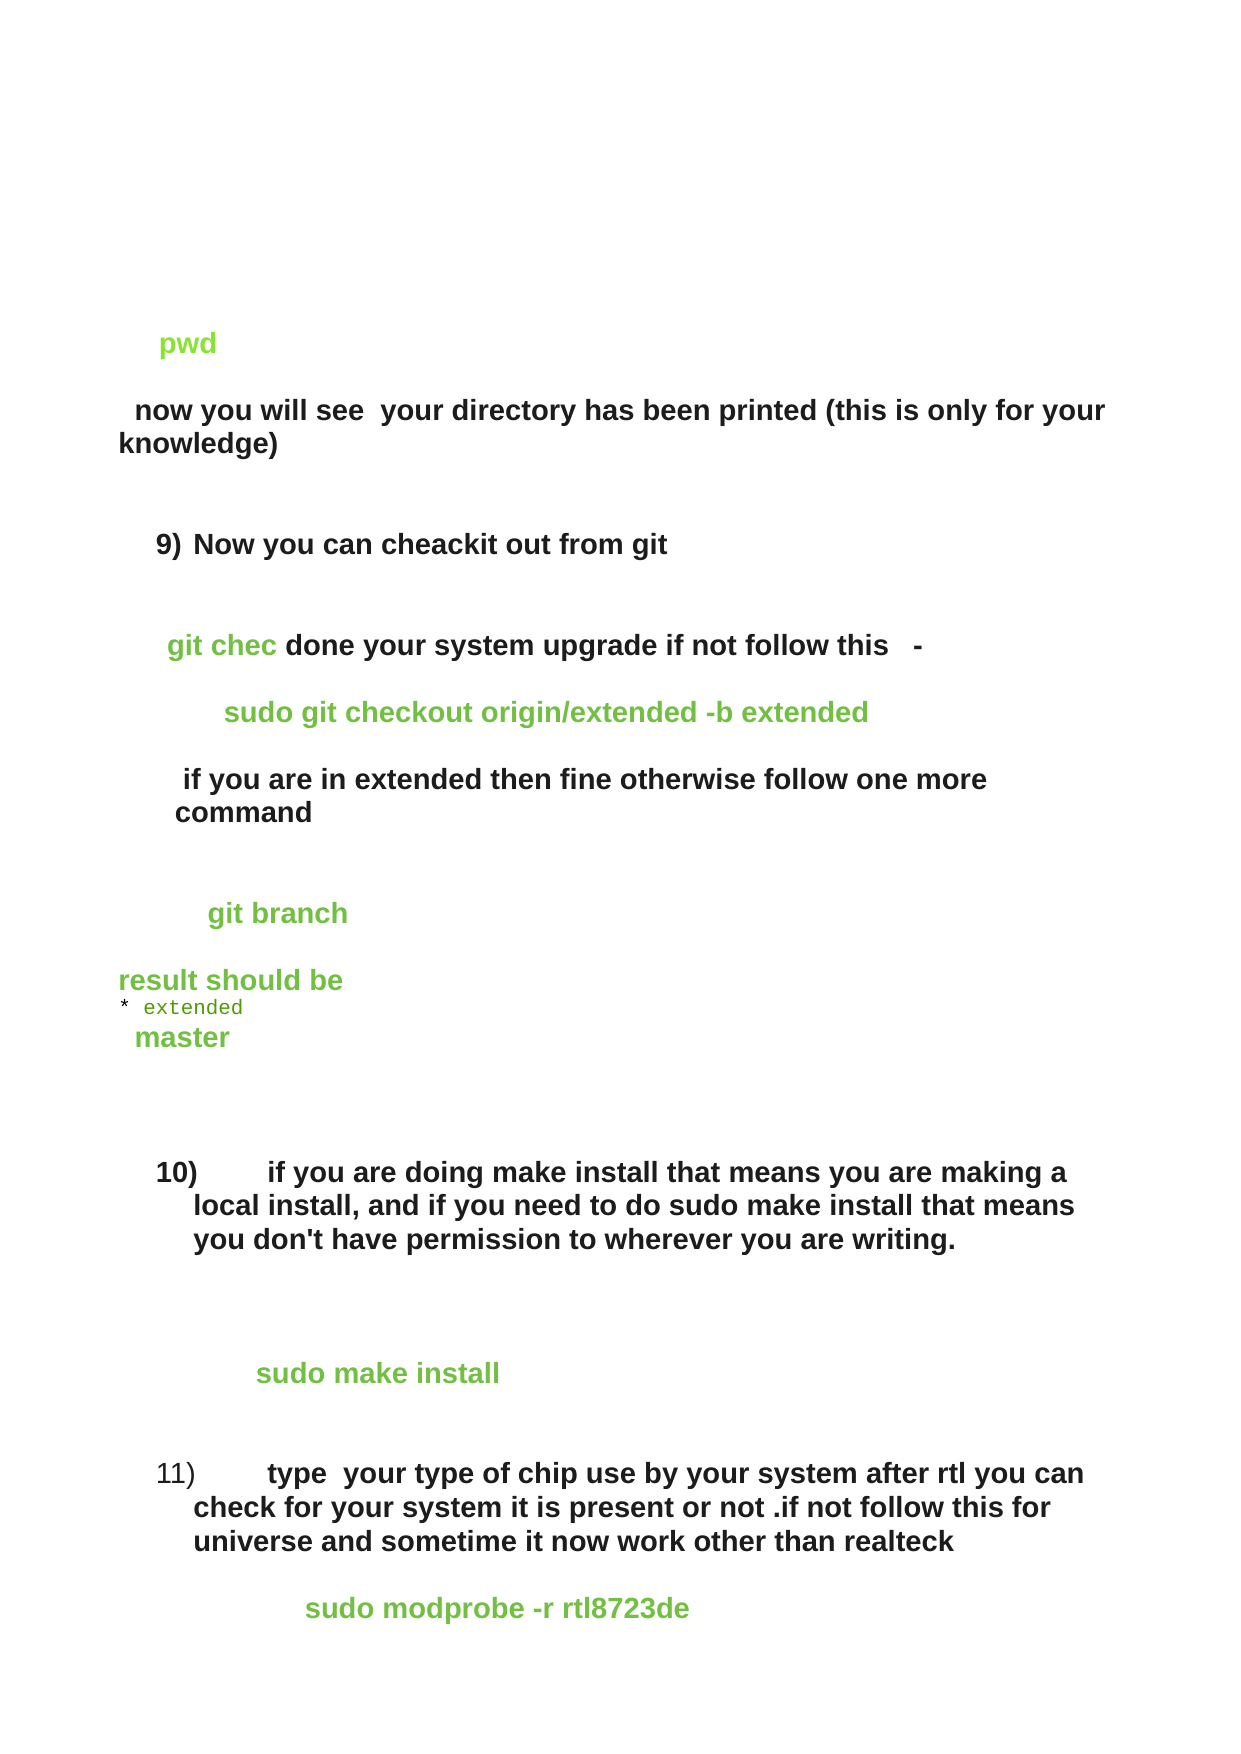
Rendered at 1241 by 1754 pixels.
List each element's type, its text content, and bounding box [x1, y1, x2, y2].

text command [118, 796, 1122, 829]
text pwd [118, 326, 1122, 359]
text master [118, 1020, 1122, 1054]
list type your type of chip use by your system after rtl you can check for your system it is present or not .if not follow this for universe and sometime it now work other than realteck [156, 1456, 1122, 1557]
text git branch [118, 896, 1122, 930]
text * extended [118, 997, 1122, 1020]
text result should be [118, 963, 1122, 997]
text sudo make install [118, 1356, 1122, 1389]
list Now you can cheackit out from git [156, 527, 1122, 561]
list if you are doing make install that means you are making a local install, and if you need to do sudo make install that means you don't have permission to wherever you are writing. [156, 1154, 1122, 1255]
text sudo git checkout origin/extended -b extended [118, 695, 1122, 728]
text if you are in extended then fine otherwise follow one more [118, 762, 1122, 796]
text sudo modprobe -r rtl8723de [118, 1591, 1122, 1624]
text now you will see your directory has been printed (this is only for your knowledge) [118, 393, 1122, 460]
text git chec done your system upgrade if not follow this - [118, 628, 1122, 661]
